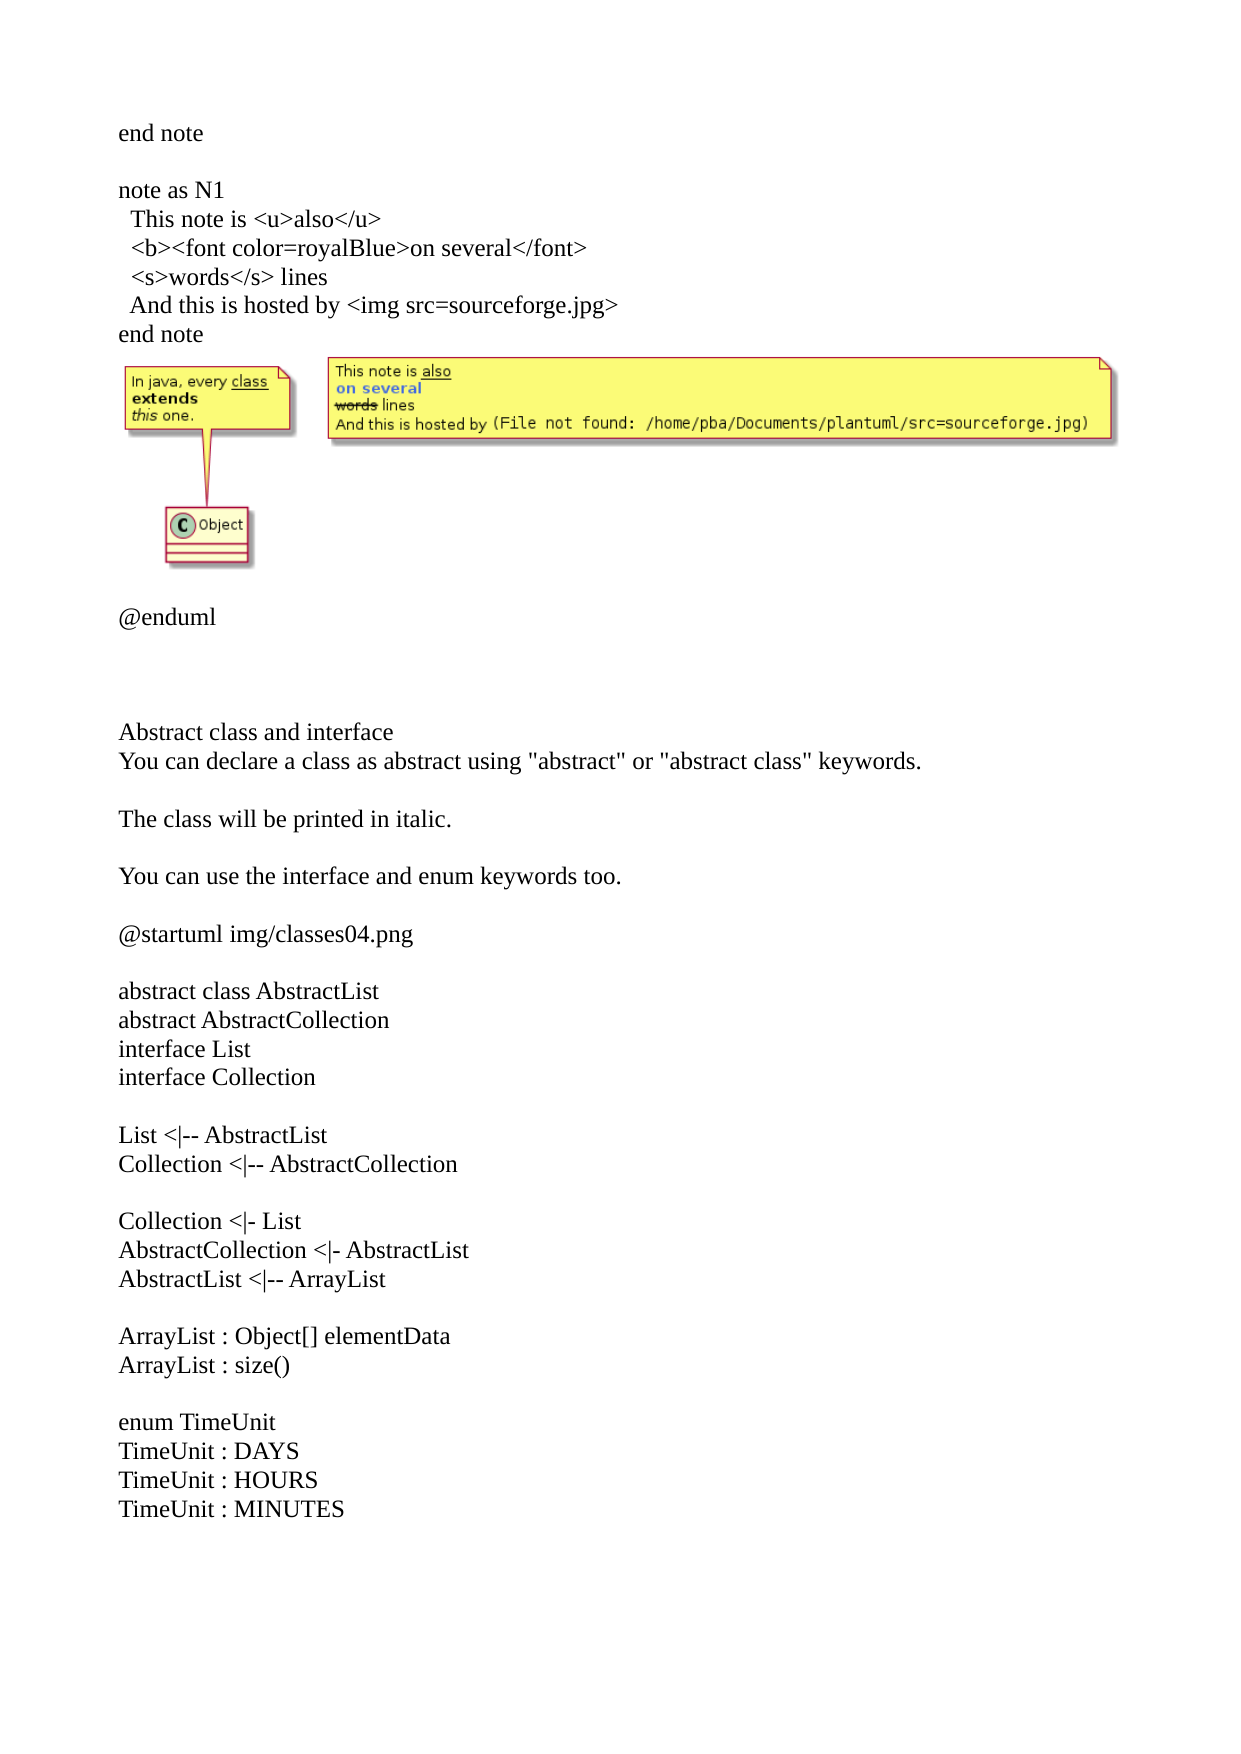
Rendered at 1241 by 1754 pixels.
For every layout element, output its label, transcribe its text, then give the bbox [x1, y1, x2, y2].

text You can use the interface and enum keywords too. [118, 861, 1122, 890]
text abstract AbstractCollection [118, 1005, 1122, 1034]
text <s>words</s> lines [118, 262, 1122, 291]
picture [118, 348, 1123, 574]
text You can declare a class as abstract using "abstract" or "abstract class" keywords. [118, 746, 1122, 775]
text AbstractCollection <|- AbstractList [118, 1235, 1122, 1264]
text enum TimeUnit [118, 1407, 1122, 1436]
text Collection <|- List [118, 1206, 1122, 1235]
text And this is hosted by <img src=sourceforge.jpg> [118, 291, 1122, 319]
text end note [118, 118, 1122, 147]
text List <|-- AbstractList [118, 1120, 1122, 1149]
text ArrayList : size() [118, 1350, 1122, 1379]
text ArrayList : Object[] elementData [118, 1321, 1122, 1350]
text note as N1 [118, 176, 1122, 204]
text AbstractList <|-- ArrayList [118, 1264, 1122, 1292]
text end note [118, 319, 1122, 348]
text Collection <|-- AbstractCollection [118, 1149, 1122, 1177]
text TimeUnit : HOURS [118, 1465, 1122, 1494]
text TimeUnit : DAYS [118, 1436, 1122, 1465]
text interface List [118, 1034, 1122, 1062]
text This note is <u>also</u> [118, 204, 1122, 233]
text TimeUnit : MINUTES [118, 1494, 1122, 1522]
text @startuml img/classes04.png [118, 919, 1122, 947]
text abstract class AbstractList [118, 976, 1122, 1005]
text <b><font color=royalBlue>on several</font> [118, 233, 1122, 262]
text @enduml [118, 602, 1122, 631]
text Abstract class and interface [118, 717, 1122, 746]
text interface Collection [118, 1062, 1122, 1091]
text The class will be printed in italic. [118, 804, 1122, 832]
